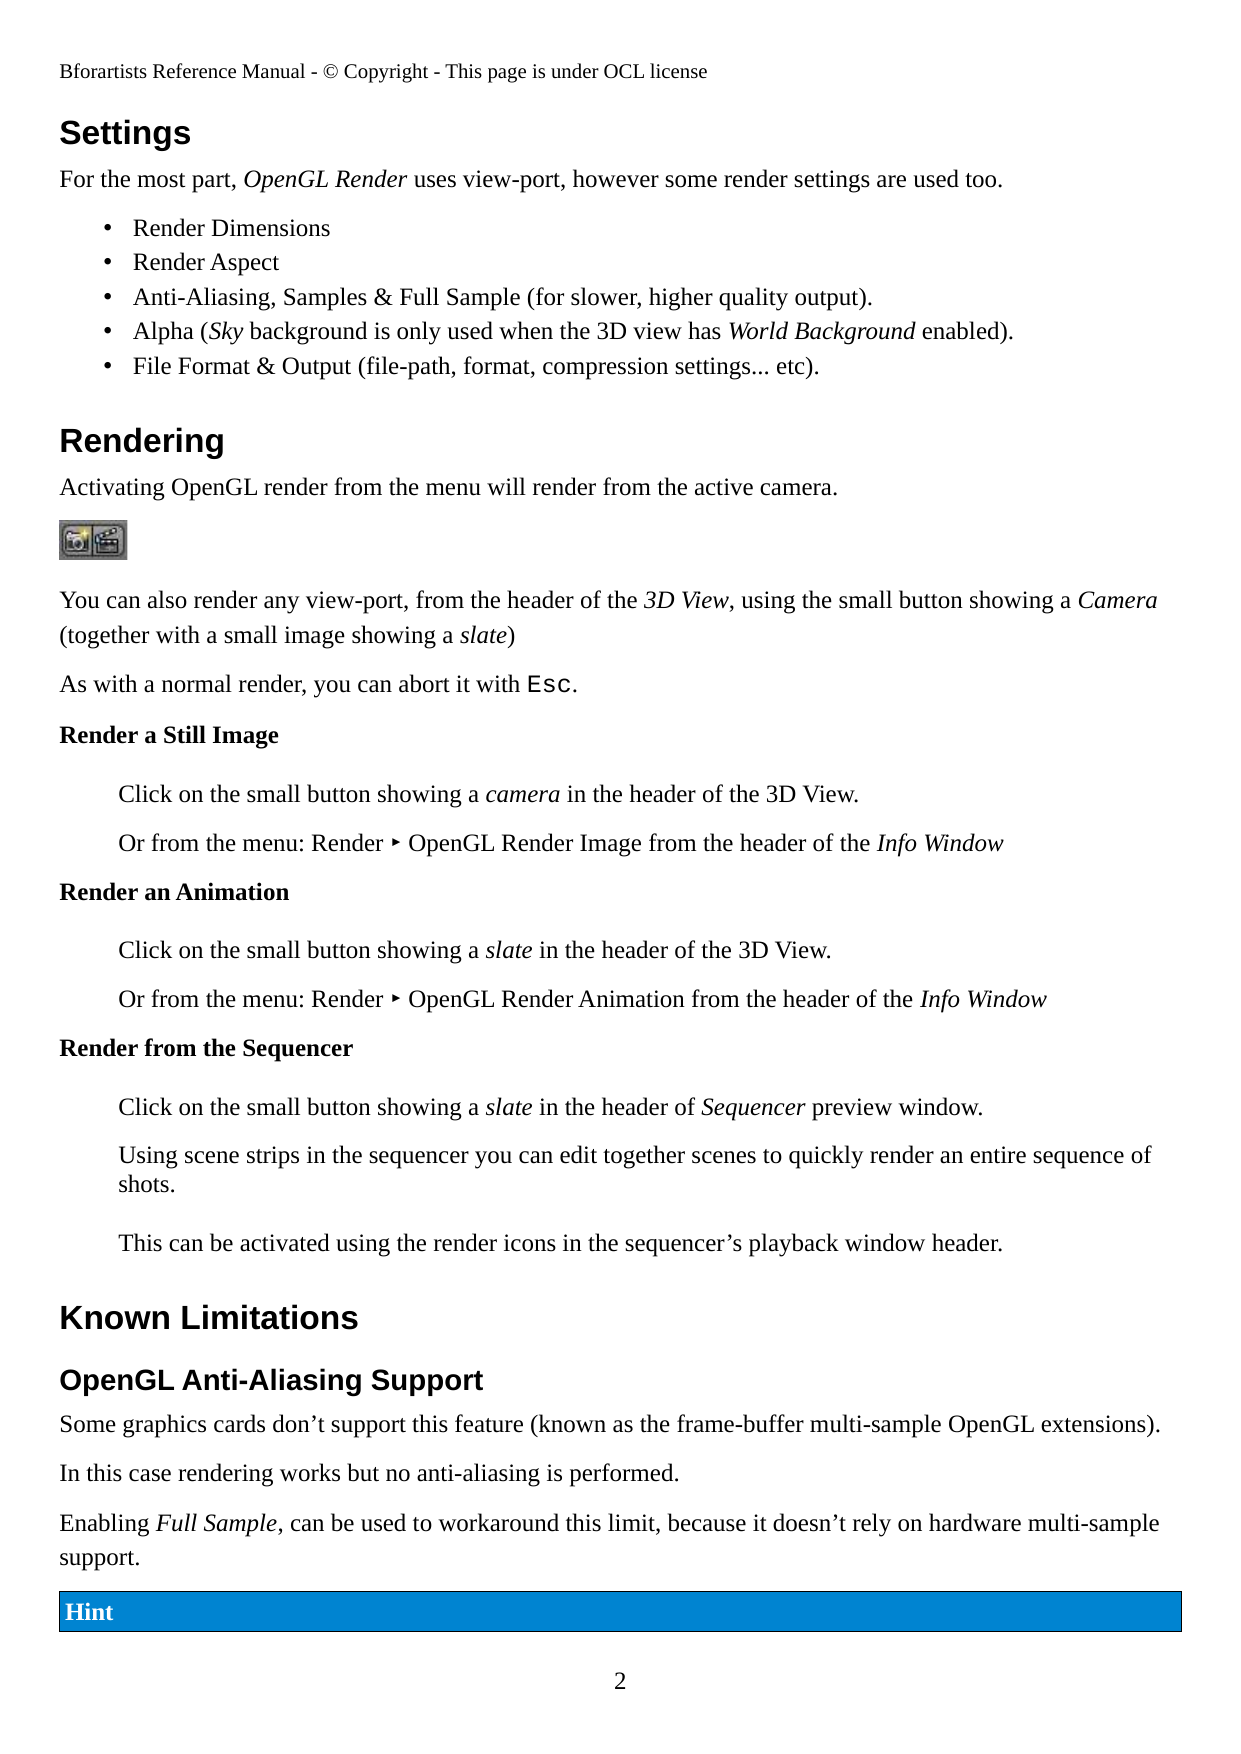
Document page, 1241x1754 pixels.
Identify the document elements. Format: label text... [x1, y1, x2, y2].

table_header Hint [60, 1592, 1181, 1631]
text Or from the menu: Render ‣ OpenGL Render Image from the header of the Info Window [118, 828, 1181, 857]
picture [59, 520, 128, 560]
text In this case rendering works but no anti-aliasing is performed. [59, 1458, 1181, 1487]
text Activating OpenGL render from the menu will render from the active camera. [59, 472, 1181, 501]
subtitle Render a Still Image [59, 721, 1181, 749]
subtitle Settings [59, 113, 1181, 151]
text For the most part, OpenGL Render uses view-port, however some render settings are used too. [59, 164, 1181, 192]
subtitle Render an Animation [59, 877, 1181, 906]
list File Format & Output (file-path, format, compression settings... etc). [103, 351, 1181, 379]
text Click on the small button showing a slate in the header of the 3D View. [118, 935, 1181, 964]
list Render Dimensions [103, 213, 1181, 242]
subtitle OpenGL Anti-Aliasing Support [59, 1363, 1181, 1397]
subtitle Render from the Sequencer [59, 1033, 1181, 1062]
text Click on the small button showing a slate in the header of Sequencer preview window. [118, 1092, 1181, 1120]
text Enabling Full Sample, can be used to workaround this limit, because it doesn’t rely on hardware multi-sample support. [59, 1508, 1181, 1571]
list Alpha (Sky background is only used when the 3D view has World Background enabled). [103, 316, 1181, 345]
text Some graphics cards don’t support this feature (known as the frame-buffer multi-sample OpenGL extensions). [59, 1409, 1181, 1438]
text Click on the small button showing a camera in the header of the 3D View. [118, 779, 1181, 808]
text As with a normal render, you can abort it with Esc. [59, 669, 1181, 700]
text This can be activated using the render icons in the sequencer’s playback window header. [118, 1228, 1181, 1256]
text Or from the menu: Render ‣ OpenGL Render Animation from the header of the Info Window [118, 984, 1181, 1013]
subtitle Known Limitations [59, 1297, 1181, 1336]
subtitle Rendering [59, 421, 1181, 459]
text You can also render any view-port, from the header of the 3D View, using the small button showing a Camera (together with a small image showing a slate) [59, 586, 1181, 649]
list Render Aspect [103, 247, 1181, 276]
list Using scene strips in the sequencer you can edit together scenes to quickly render an entire sequence of shots. [118, 1141, 1181, 1198]
list Anti-Aliasing, Samples & Full Sample (for slower, higher quality output). [103, 282, 1181, 311]
